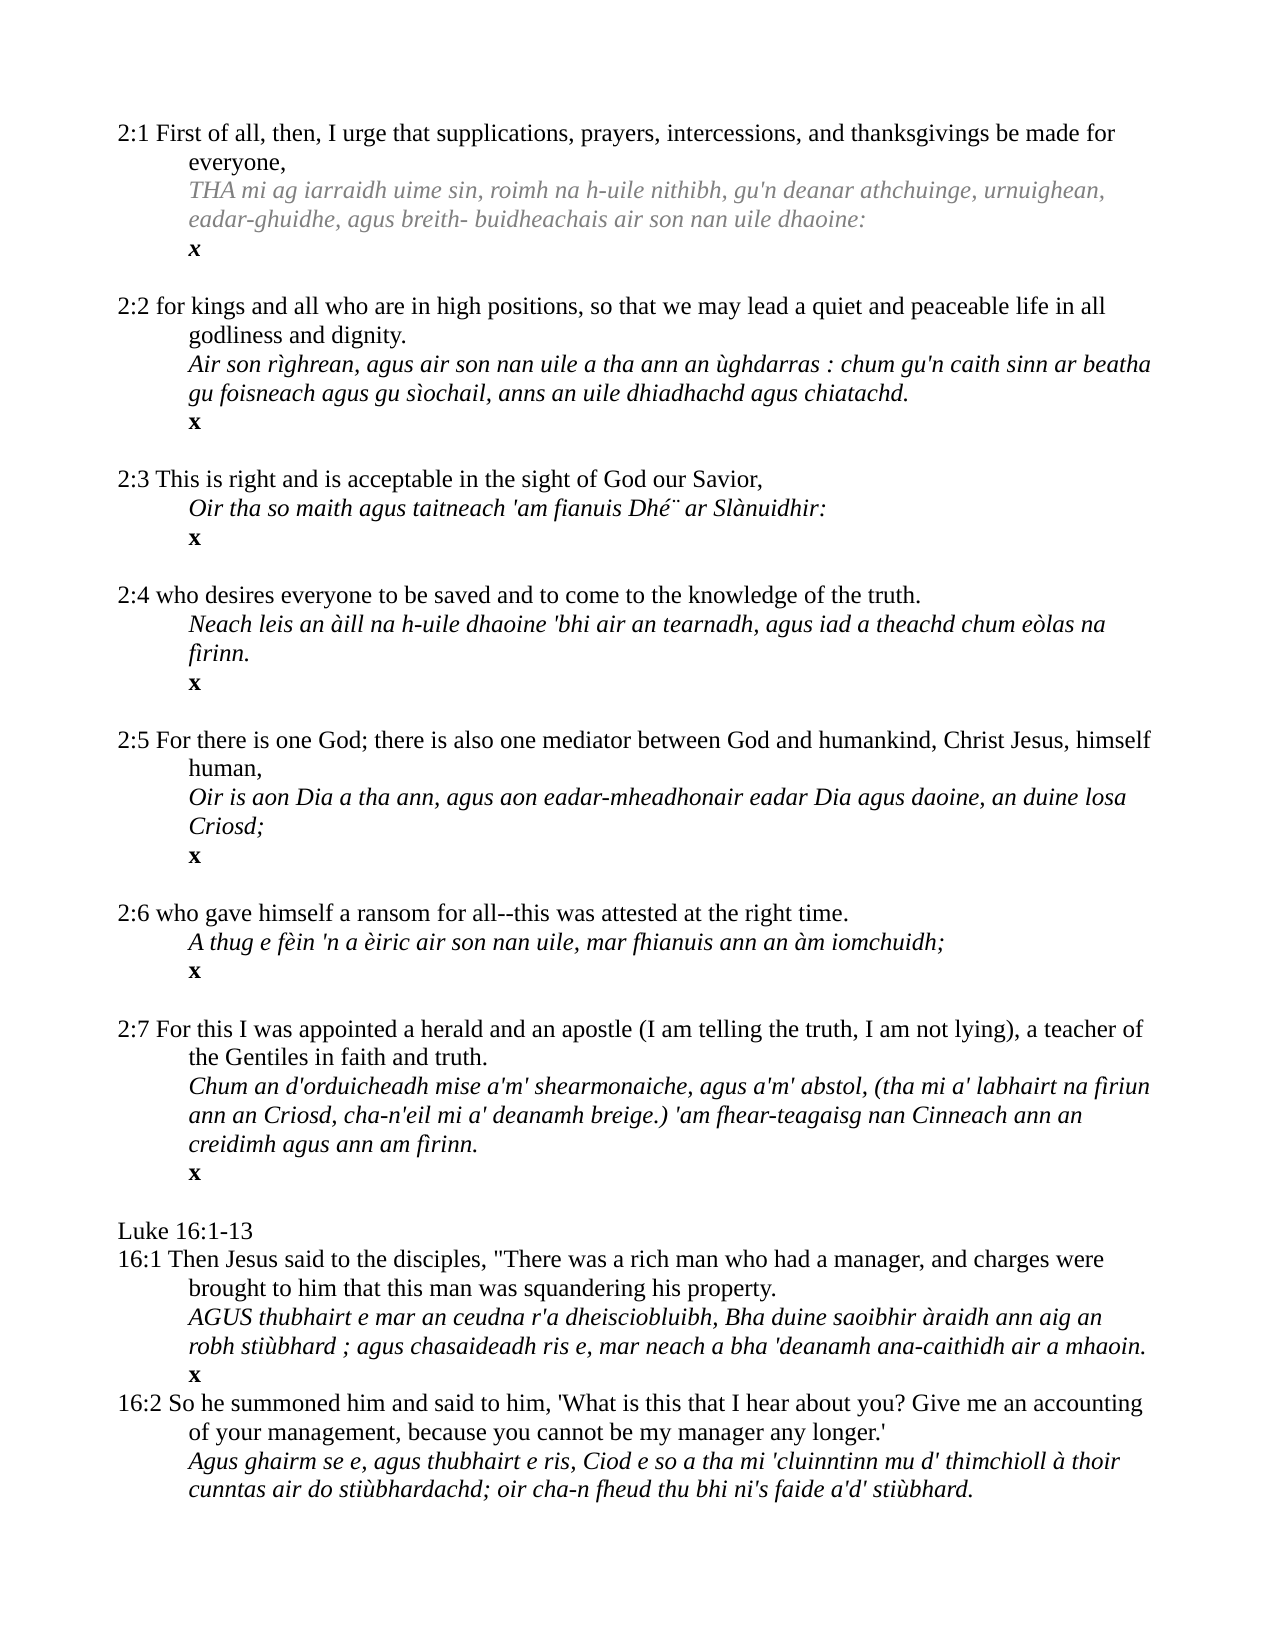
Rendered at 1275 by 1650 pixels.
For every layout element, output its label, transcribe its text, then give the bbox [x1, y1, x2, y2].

text 2:2 for kings and all who are in high positions, so that we may lead a quiet and peaceable life in all godliness and dignity. Air son rìghrean, agus air son nan uile a tha ann an ùghdarras : chum gu'n caith sinn ar beatha gu foisneach agus gu sìochail, anns an uile dhiadhachd agus chiatachd. x [117, 291, 1157, 435]
text Luke 16:1-13 [117, 1216, 1157, 1244]
text 2:6 who gave himself a ransom for all--this was attested at the right time. A thug e fèin 'n a èiric air son nan uile, mar fhianuis ann an àm iomchuidh; x [117, 898, 1157, 984]
text 16:1 Then Jesus said to the disciples, "There was a rich man who had a manager, and charges were brought to him that this man was squandering his property. AGUS thubhairt e mar an ceudna r'a dheisciobluibh, Bha duine saoibhir àraidh ann aig an robh stiùbhard ; agus chasaideadh ris e, mar neach a bha 'deanamh ana-caithidh air a mhaoin. x [117, 1244, 1157, 1388]
text 2:1 First of all, then, I urge that supplications, prayers, intercessions, and thanksgivings be made for everyone, THA mi ag iarraidh uime sin, roimh na h-uile nithibh, gu'n deanar athchuinge, urnuighean, eadar-ghuidhe, agus breith- buidheachais air son nan uile dhaoine: x [117, 118, 1157, 262]
text 2:7 For this I was appointed a herald and an apostle (I am telling the truth, I am not lying), a teacher of the Gentiles in faith and truth. Chum an d'orduicheadh mise a'm' shearmonaiche, agus a'm' abstol, (tha mi a' labhairt na fìriun ann an Criosd, cha-n'eil mi a' deanamh breige.) 'am fhear-teagaisg nan Cinneach ann an creidimh agus ann am fìrinn. x [117, 1014, 1157, 1186]
text 2:3 This is right and is acceptable in the sight of God our Savior, Oir tha so maith agus taitneach 'am fianuis Dhé¨ ar Slànuidhir: x [117, 464, 1157, 551]
text 2:4 who desires everyone to be saved and to come to the knowledge of the truth. Neach leis an àill na h-uile dhaoine 'bhi air an tearnadh, agus iad a theachd chum eòlas na fìrinn. x [117, 580, 1157, 695]
text 16:2 So he summoned him and said to him, 'What is this that I hear about you? Give me an accounting of your management, because you cannot be my manager any longer.' Agus ghairm se e, agus thubhairt e ris, Ciod e so a tha mi 'cluinntinn mu d' thimchioll à thoir cunntas air do stiùbhardachd; oir cha-n fheud thu bhi ni's faide a'd' stiùbhard. [117, 1388, 1157, 1503]
text 2:5 For there is one God; there is also one mediator between God and humankind, Christ Jesus, himself human, Oir is aon Dia a tha ann, agus aon eadar-mheadhonair eadar Dia agus daoine, an duine losa Criosd; x [117, 725, 1157, 868]
